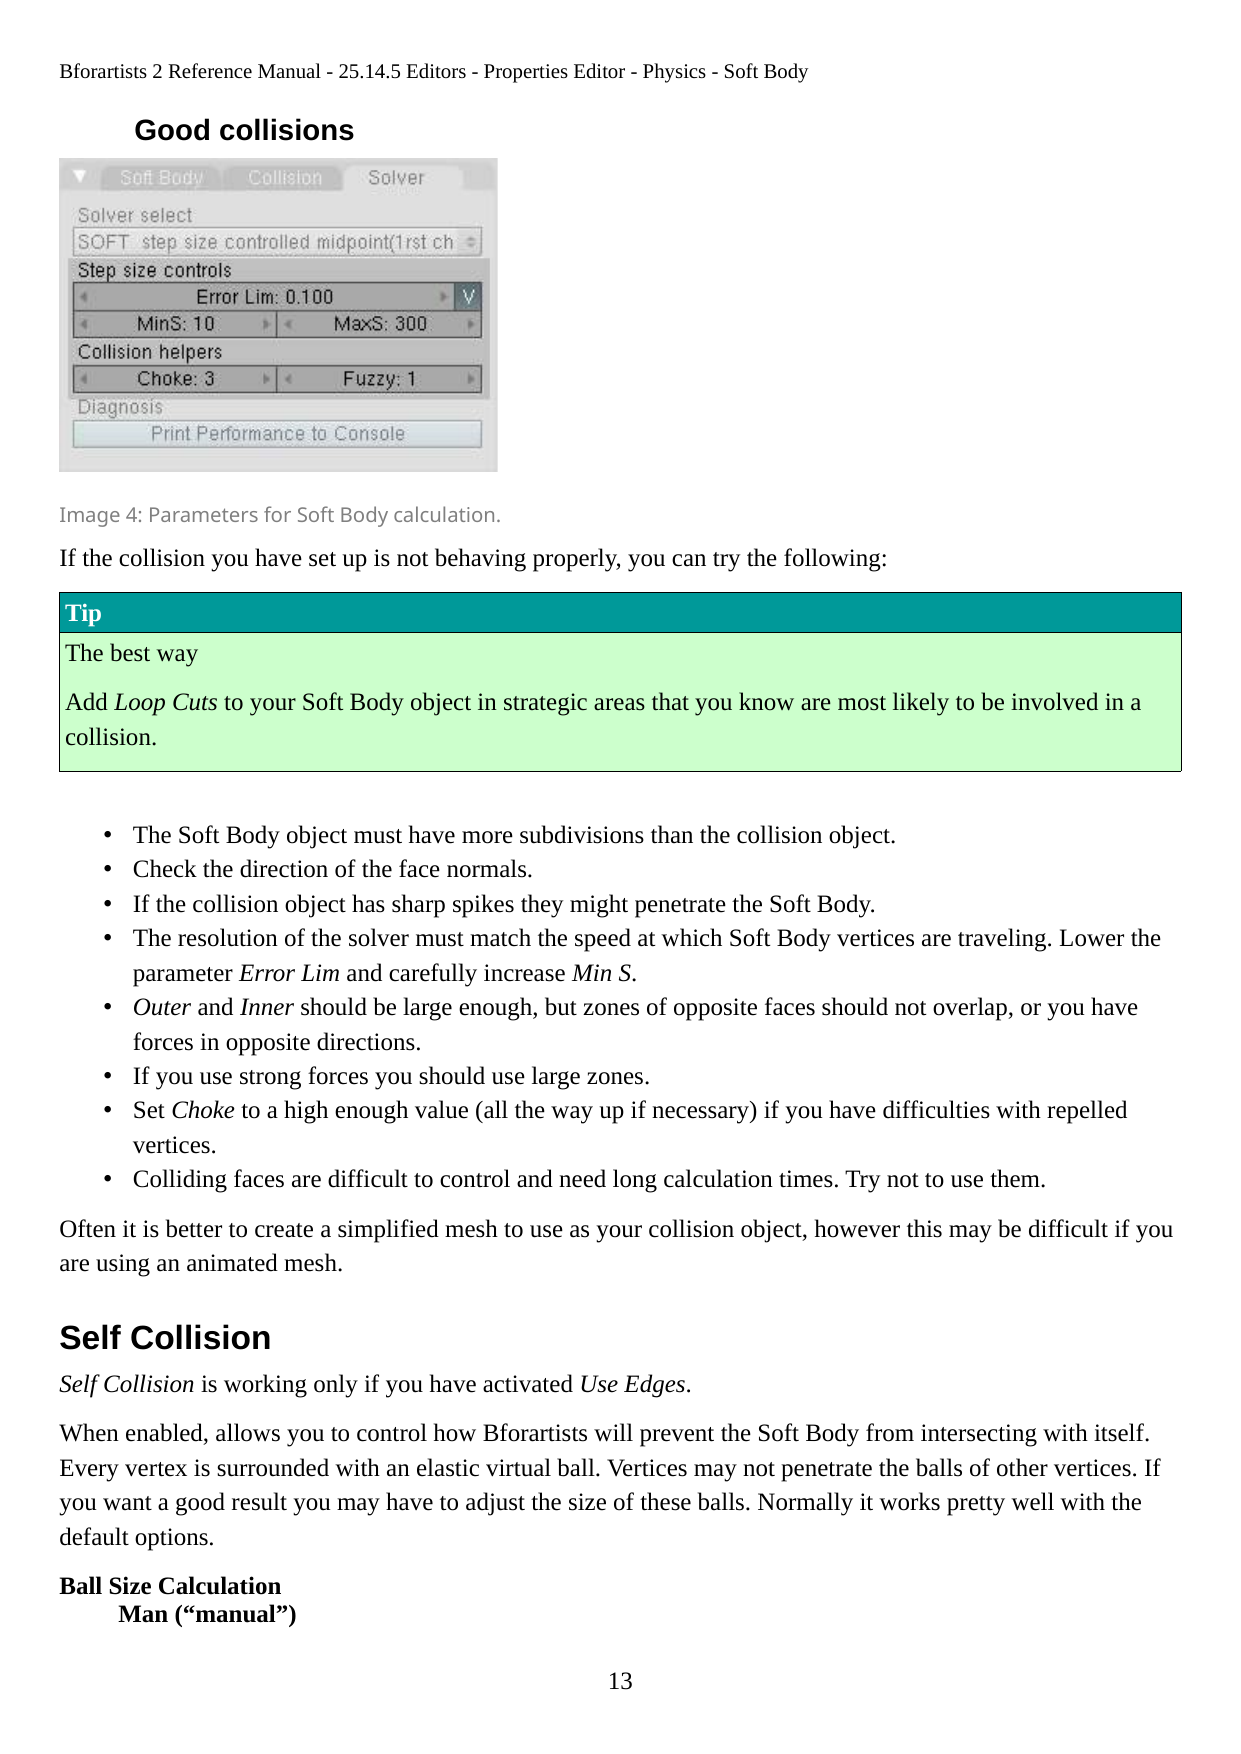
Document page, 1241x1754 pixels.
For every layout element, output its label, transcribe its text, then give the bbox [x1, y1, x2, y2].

subtitle Self Collision [59, 1318, 1181, 1357]
list The Soft Body object must have more subdivisions than the collision object. [103, 820, 1181, 848]
picture [59, 158, 498, 472]
text Self Collision is working only if you have activated Use Edges. [59, 1369, 1181, 1398]
table_header Tip [60, 593, 1181, 632]
text When enabled, allows you to control how Bforartists will prevent the Soft Body from intersecting with itself. Every vertex is surrounded with an elastic virtual ball. Vertices may not penetrate the balls of other vertices. If you want a good result you may have to adjust the size of these balls. Normally it works pretty well with the default options. [59, 1418, 1181, 1550]
text Often it is better to create a simplified mesh to use as your collision object, however this may be difficult if you are using an animated mesh. [59, 1214, 1181, 1277]
subtitle Ball Size Calculation [59, 1571, 1181, 1599]
list Set Choke to a high enough value (all the way up if necessary) if you have difficulties with repelled vertices. [103, 1096, 1181, 1159]
list If the collision object has sharp spikes they might penetrate the Soft Body. [103, 889, 1181, 917]
text Image 4: Parameters for Soft Body calculation. [59, 497, 1181, 528]
list Colliding faces are difficult to control and need long calculation times. Try not to use them. [103, 1164, 1181, 1193]
list Check the direction of the face normals. [103, 854, 1181, 883]
list The resolution of the solver must match the speed at which Soft Body vertices are traveling. Lower the parameter Error Lim and carefully increase Min S. [103, 923, 1181, 986]
subtitle Good collisions [59, 113, 1181, 146]
list If you use strong forces you should use large zones. [103, 1061, 1181, 1090]
list Outer and Inner should be large enough, but zones of opposite faces should not overlap, or you have forces in opposite directions. [103, 992, 1181, 1055]
table_cell The best way Add Loop Cuts to your Soft Body object in strategic areas that you know are most likely to be involved in a collision. [60, 633, 1181, 771]
text If the collision you have set up is not behaving properly, you can try the following: [59, 543, 1181, 572]
subtitle Man (“manual”) [118, 1599, 1181, 1628]
